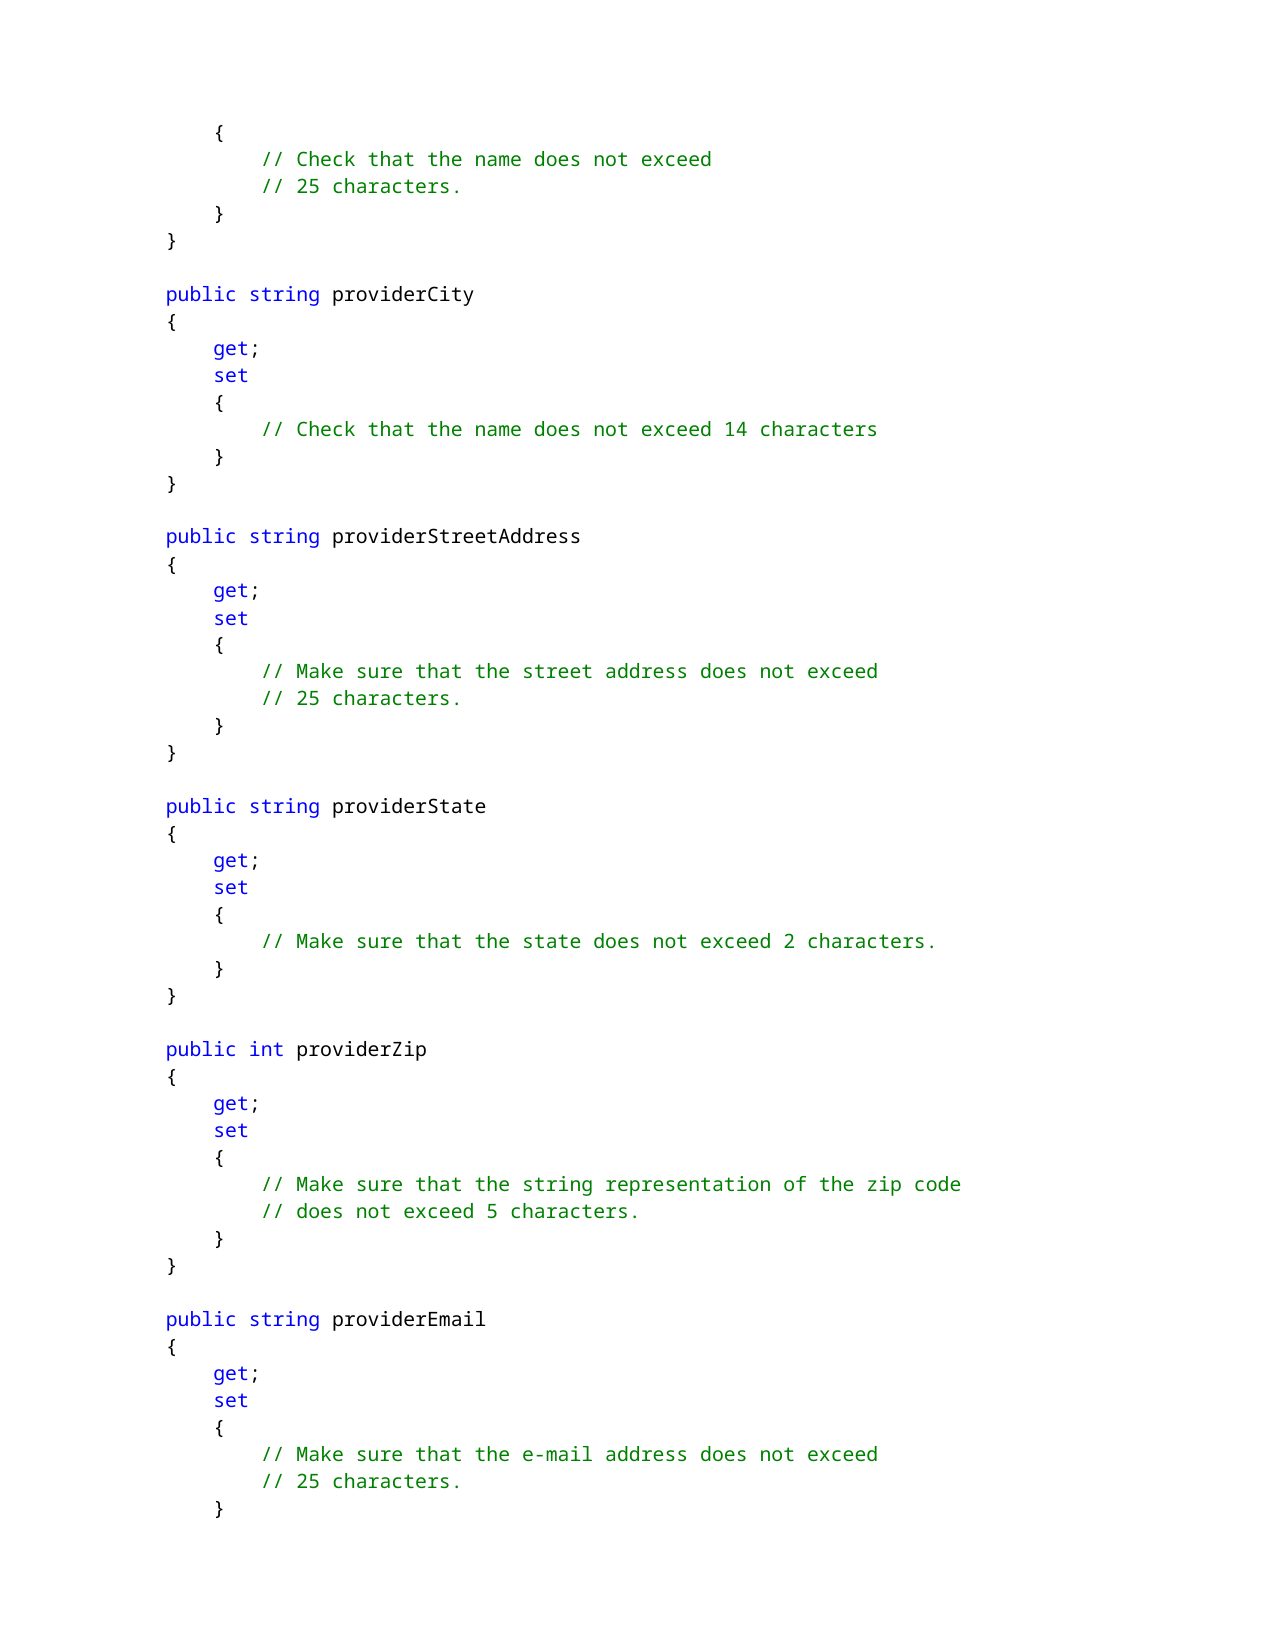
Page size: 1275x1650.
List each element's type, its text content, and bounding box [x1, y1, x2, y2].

text // Make sure that the street address does not exceed [118, 658, 1157, 685]
text // Make sure that the state does not exceed 2 characters. [118, 927, 1157, 954]
text get; [118, 1359, 1157, 1386]
text set [118, 1116, 1157, 1143]
text public string providerEmail [118, 1305, 1157, 1332]
text { [118, 1332, 1157, 1359]
text { [118, 901, 1157, 927]
text { [118, 631, 1157, 658]
text // 25 characters. [118, 685, 1157, 712]
text { [118, 550, 1157, 577]
text // Check that the name does not exceed 14 characters [118, 415, 1157, 442]
text } [118, 226, 1157, 253]
text { [118, 1062, 1157, 1089]
text } [118, 739, 1157, 766]
text { [118, 307, 1157, 334]
text // Check that the name does not exceed [118, 145, 1157, 172]
text } [118, 469, 1157, 496]
text get; [118, 1089, 1157, 1116]
text } [118, 1224, 1157, 1251]
text { [118, 819, 1157, 847]
text } [118, 1251, 1157, 1278]
text { [118, 118, 1157, 145]
text { [118, 1143, 1157, 1170]
text public string providerStreetAddress [118, 523, 1157, 550]
text } [118, 712, 1157, 739]
text } [118, 954, 1157, 981]
text set [118, 361, 1157, 388]
text } [118, 442, 1157, 469]
text set [118, 604, 1157, 631]
text // 25 characters. [118, 172, 1157, 199]
text // Make sure that the string representation of the zip code [118, 1170, 1157, 1197]
text { [118, 1413, 1157, 1440]
text } [118, 1494, 1157, 1521]
text { [118, 388, 1157, 415]
text set [118, 873, 1157, 901]
text public string providerCity [118, 280, 1157, 307]
text get; [118, 847, 1157, 873]
text } [118, 981, 1157, 1008]
text public int providerZip [118, 1035, 1157, 1062]
text get; [118, 334, 1157, 361]
text } [118, 199, 1157, 226]
text // does not exceed 5 characters. [118, 1197, 1157, 1224]
text get; [118, 577, 1157, 604]
text public string providerState [118, 793, 1157, 819]
text // 25 characters. [118, 1467, 1157, 1494]
text // Make sure that the e-mail address does not exceed [118, 1440, 1157, 1467]
text set [118, 1386, 1157, 1413]
